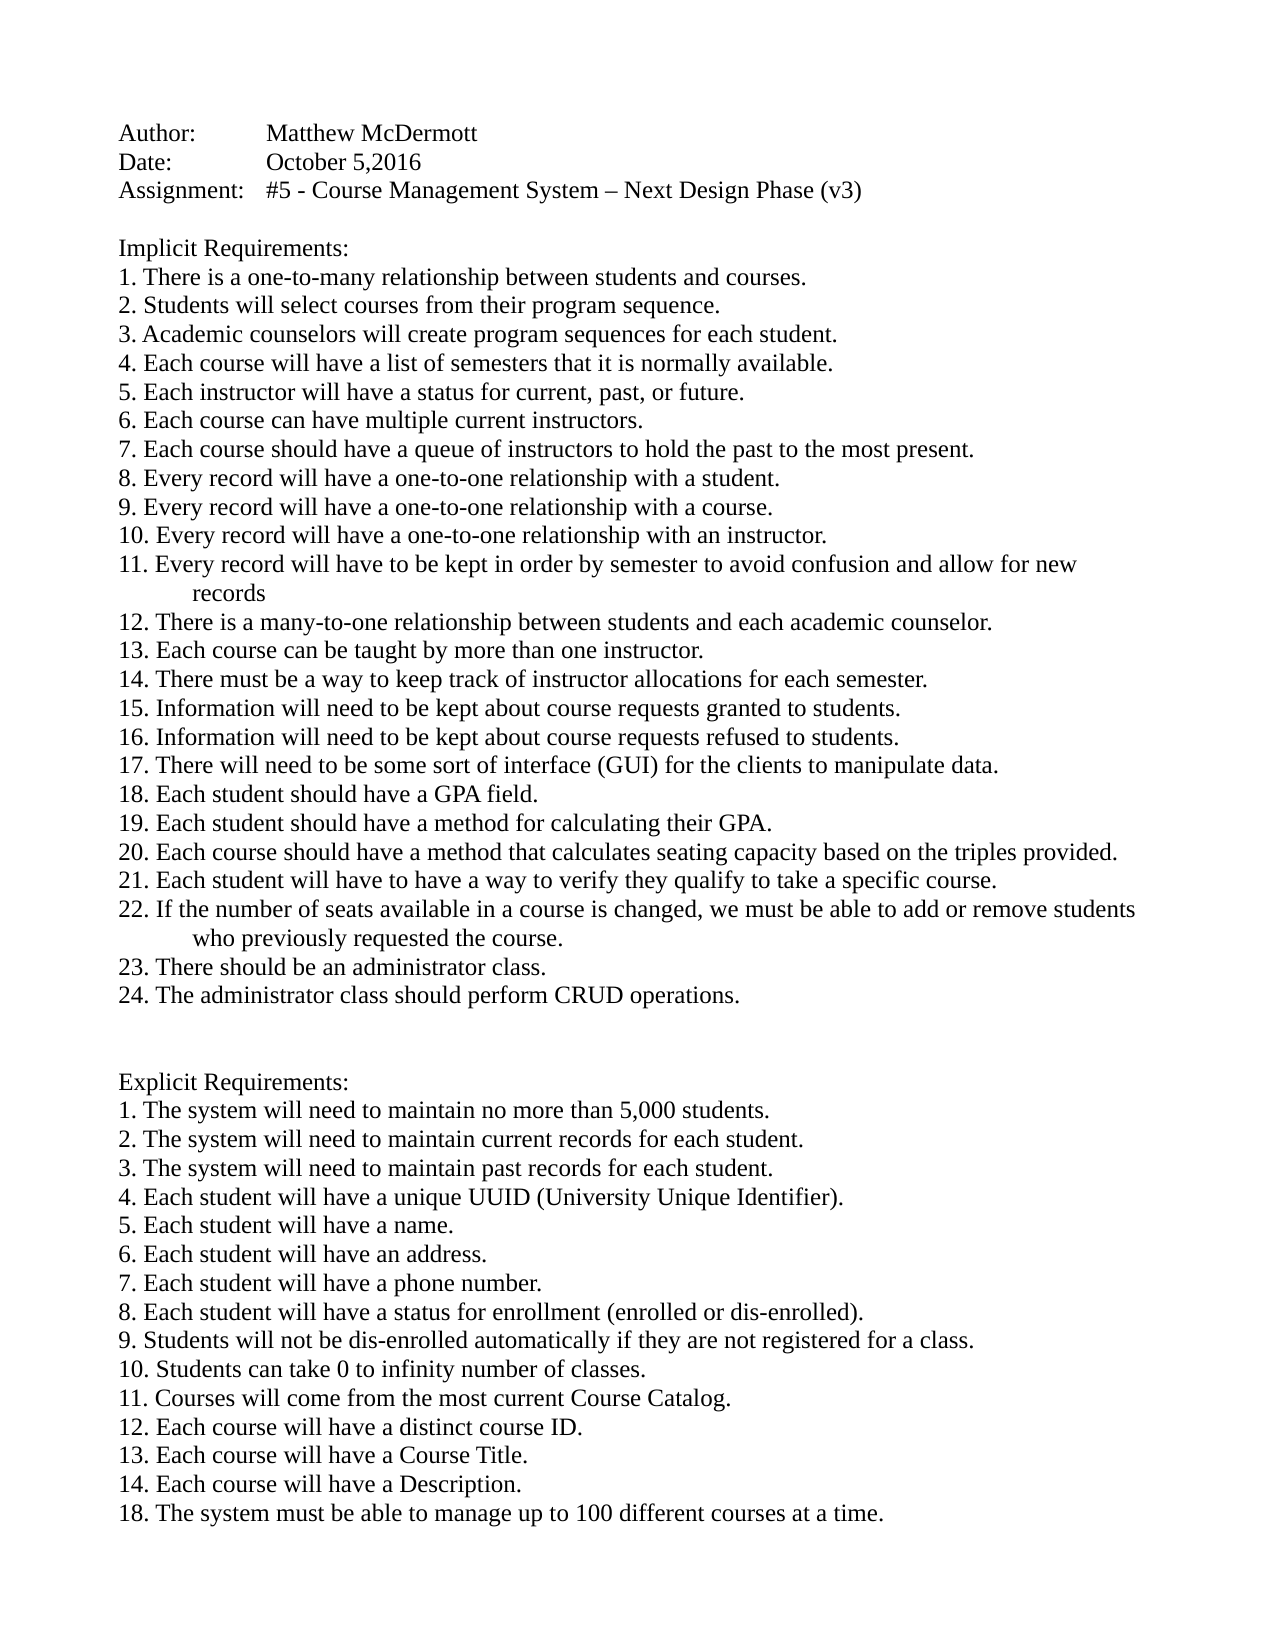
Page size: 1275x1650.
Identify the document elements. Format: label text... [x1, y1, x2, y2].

text 24. The administrator class should perform CRUD operations. [118, 981, 1157, 1009]
text records [118, 578, 1157, 607]
text 2. Students will select courses from their program sequence. [118, 291, 1157, 319]
text 13. Each course will have a Course Title. [118, 1441, 1157, 1469]
text 3. The system will need to maintain past records for each student. [118, 1153, 1157, 1182]
text 22. If the number of seats available in a course is changed, we must be able to add or remove students [118, 894, 1157, 923]
text 11. Every record will have to be kept in order by semester to avoid confusion and allow for new [118, 549, 1157, 578]
text 3. Academic counselors will create program sequences for each student. [118, 319, 1157, 348]
text who previously requested the course. [118, 923, 1157, 952]
text 7. Each student will have a phone number. [118, 1268, 1157, 1297]
text 14. There must be a way to keep track of instructor allocations for each semester. [118, 664, 1157, 693]
text Implicit Requirements: [118, 233, 1157, 262]
text 4. Each course will have a list of semesters that it is normally available. [118, 348, 1157, 377]
text 21. Each student will have to have a way to verify they qualify to take a specific course. [118, 866, 1157, 894]
text Explicit Requirements: [118, 1067, 1157, 1096]
text 7. Each course should have a queue of instructors to hold the past to the most present. [118, 434, 1157, 463]
text 9. Students will not be dis-enrolled automatically if they are not registered for a class. [118, 1326, 1157, 1354]
text 2. The system will need to maintain current records for each student. [118, 1124, 1157, 1153]
text 10. Students can take 0 to infinity number of classes. [118, 1354, 1157, 1383]
text 4. Each student will have a unique UUID (University Unique Identifier). [118, 1182, 1157, 1211]
text 10. Every record will have a one-to-one relationship with an instructor. [118, 521, 1157, 549]
text 20. Each course should have a method that calculates seating capacity based on the triples provided. [118, 837, 1157, 866]
text 23. There should be an administrator class. [118, 952, 1157, 981]
text 1. The system will need to maintain no more than 5,000 students. [118, 1096, 1157, 1124]
text 5. Each instructor will have a status for current, past, or future. [118, 377, 1157, 406]
text 1. There is a one-to-many relationship between students and courses. [118, 262, 1157, 291]
text 5. Each student will have a name. [118, 1211, 1157, 1239]
text 14. Each course will have a Description. [118, 1469, 1157, 1498]
text 13. Each course can be taught by more than one instructor. [118, 636, 1157, 664]
text Assignment: #5 - Course Management System – Next Design Phase (v3) [118, 176, 1157, 204]
text 16. Information will need to be kept about course requests refused to students. [118, 722, 1157, 751]
text Author: Matthew McDermott [118, 118, 1157, 147]
text 6. Each course can have multiple current instructors. [118, 406, 1157, 434]
text 15. Information will need to be kept about course requests granted to students. [118, 693, 1157, 722]
text 18. Each student should have a GPA field. [118, 779, 1157, 808]
text 17. There will need to be some sort of interface (GUI) for the clients to manipulate data. [118, 751, 1157, 779]
text 12. Each course will have a distinct course ID. [118, 1412, 1157, 1441]
text 11. Courses will come from the most current Course Catalog. [118, 1383, 1157, 1412]
text 12. There is a many-to-one relationship between students and each academic counselor. [118, 607, 1157, 636]
text 18. The system must be able to manage up to 100 different courses at a time. [118, 1498, 1157, 1527]
text 8. Each student will have a status for enrollment (enrolled or dis-enrolled). [118, 1297, 1157, 1326]
text 19. Each student should have a method for calculating their GPA. [118, 808, 1157, 837]
text Date: October 5,2016 [118, 147, 1157, 176]
text 8. Every record will have a one-to-one relationship with a student. [118, 463, 1157, 492]
text 9. Every record will have a one-to-one relationship with a course. [118, 492, 1157, 521]
text 6. Each student will have an address. [118, 1239, 1157, 1268]
